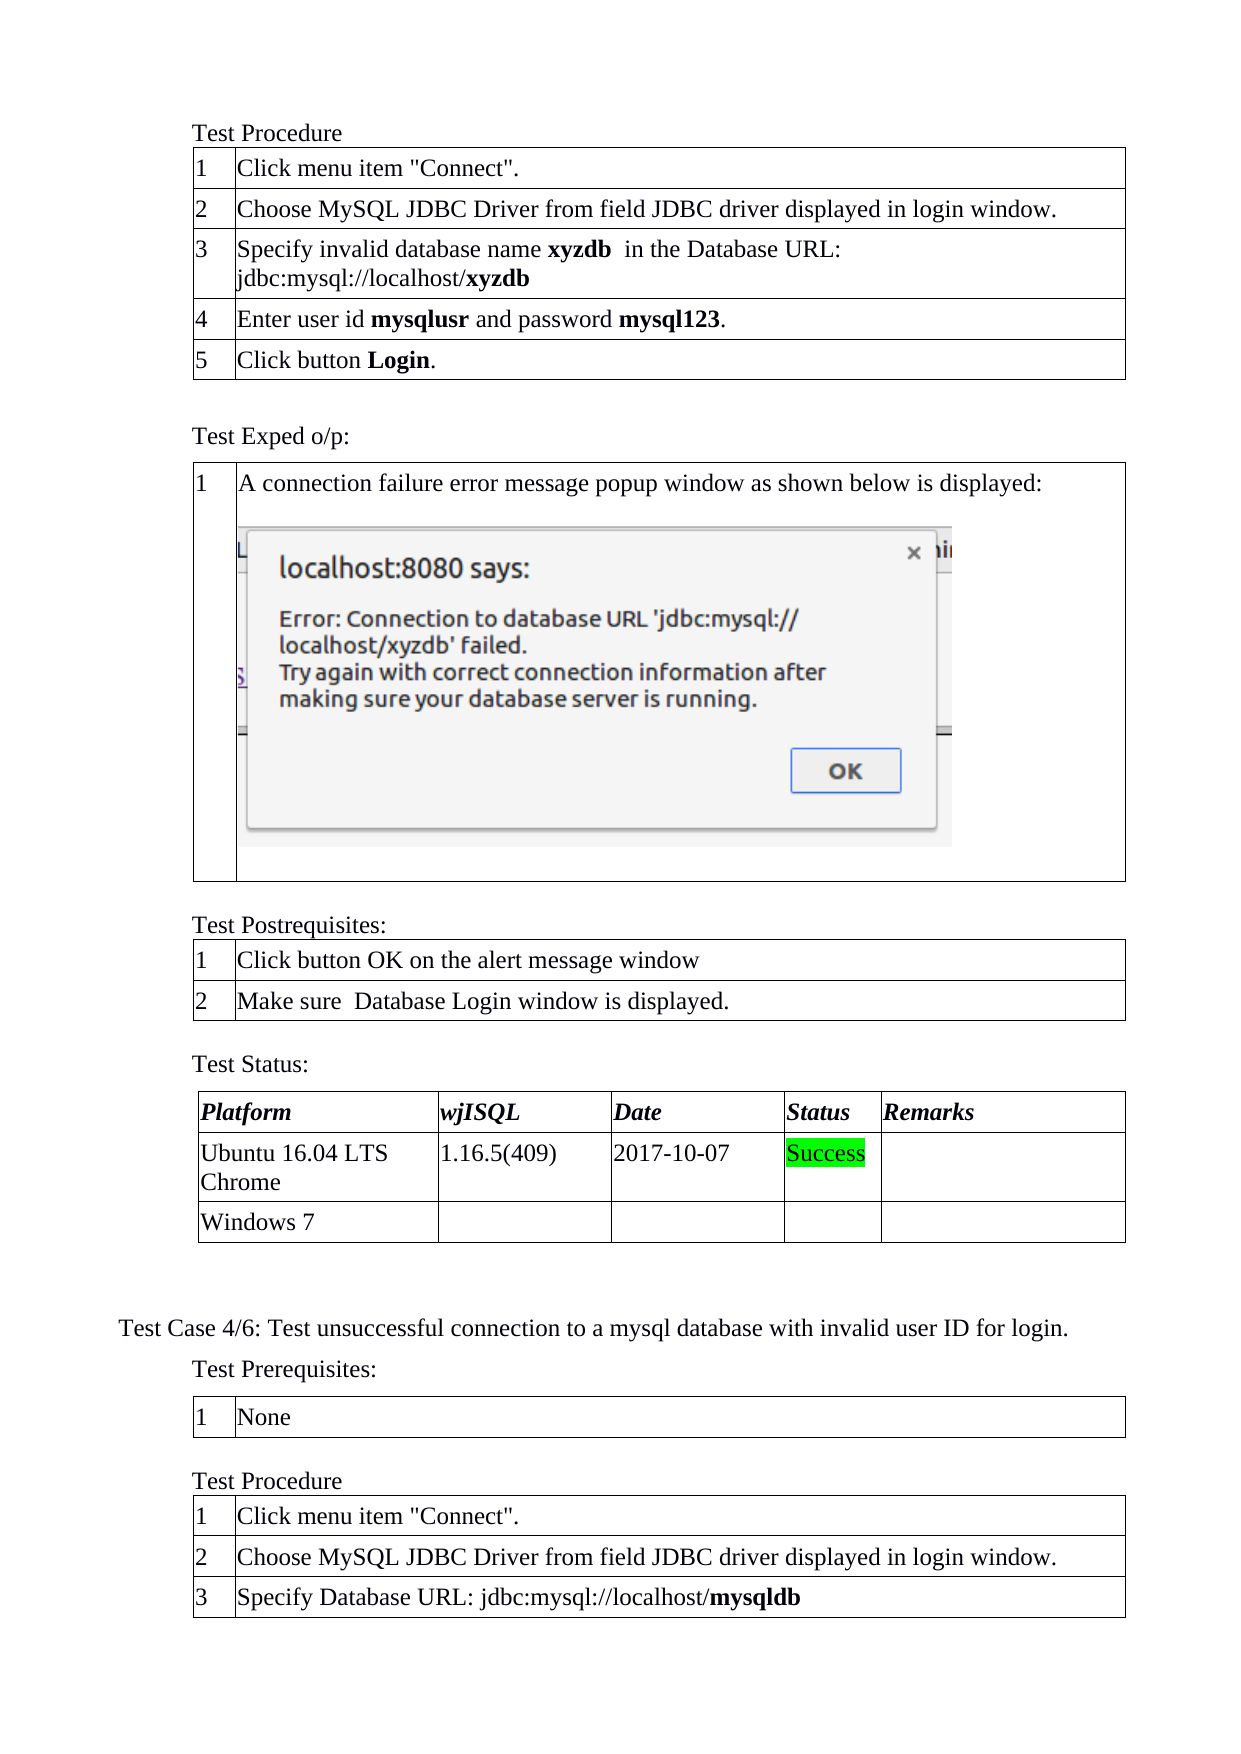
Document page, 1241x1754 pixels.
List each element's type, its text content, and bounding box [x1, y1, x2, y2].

table_cell Enter user id mysqlusr and password mysql123. [236, 299, 1125, 338]
table_cell 2017-10-07 [612, 1133, 784, 1201]
table_cell Success [785, 1133, 881, 1201]
table_cell [785, 1202, 881, 1242]
table_cell 3 [194, 1577, 235, 1617]
table_cell Specify invalid database name xyzdb in the Database URL: jdbc:mysql://localhost/xyzdb [236, 229, 1125, 298]
table_cell 2 [194, 189, 235, 228]
text Test Procedure [118, 1466, 1122, 1494]
table_header 1 [194, 940, 235, 979]
text Test Exped o/p: [118, 421, 1122, 450]
table_cell Make sure Database Login window is displayed. [236, 981, 1125, 1020]
table_cell 2 [194, 1536, 235, 1576]
table_header Date [612, 1092, 784, 1132]
text Test Postrequisites: [118, 910, 1122, 939]
table_cell [612, 1202, 784, 1242]
table_cell Ubuntu 16.04 LTS Chrome [199, 1133, 438, 1201]
table_header Click menu item "Connect". [236, 148, 1125, 188]
text Test Case 4/6: Test unsuccessful connection to a mysql database with invalid user ID for login. [118, 1313, 1122, 1342]
table_header Status [785, 1092, 881, 1132]
table_cell 4 [194, 299, 235, 338]
table_header Click menu item "Connect". [236, 1496, 1125, 1535]
table_header 1 [194, 148, 235, 188]
table_header None [236, 1397, 1125, 1437]
table_header Platform [199, 1092, 438, 1132]
table_cell 1.16.5(409) [439, 1133, 611, 1201]
table_header wjISQL [439, 1092, 611, 1132]
table_header A connection failure error message popup window as shown below is displayed: [237, 463, 1125, 881]
picture [237, 526, 952, 847]
table_header 1 [194, 1496, 235, 1535]
table_cell Click button Login. [236, 340, 1125, 379]
table_header 1 [194, 463, 236, 881]
table_cell [439, 1202, 611, 1242]
table_header Click button OK on the alert message window [236, 940, 1125, 979]
text Test Procedure [118, 118, 1122, 147]
table_cell [882, 1202, 1125, 1242]
table_cell Choose MySQL JDBC Driver from field JDBC driver displayed in login window. [236, 1536, 1125, 1576]
text Test Status: [118, 1049, 1122, 1078]
table_cell 2 [194, 981, 235, 1020]
table_header Remarks [882, 1092, 1125, 1132]
table_header 1 [194, 1397, 235, 1437]
table_cell Windows 7 [199, 1202, 438, 1242]
text Test Prerequisites: [118, 1354, 1122, 1383]
table_cell Choose MySQL JDBC Driver from field JDBC driver displayed in login window. [236, 189, 1125, 228]
table_cell 5 [194, 340, 235, 379]
table_cell [882, 1133, 1125, 1201]
table_cell 3 [194, 229, 235, 298]
table_cell Specify Database URL: jdbc:mysql://localhost/mysqldb [236, 1577, 1125, 1617]
